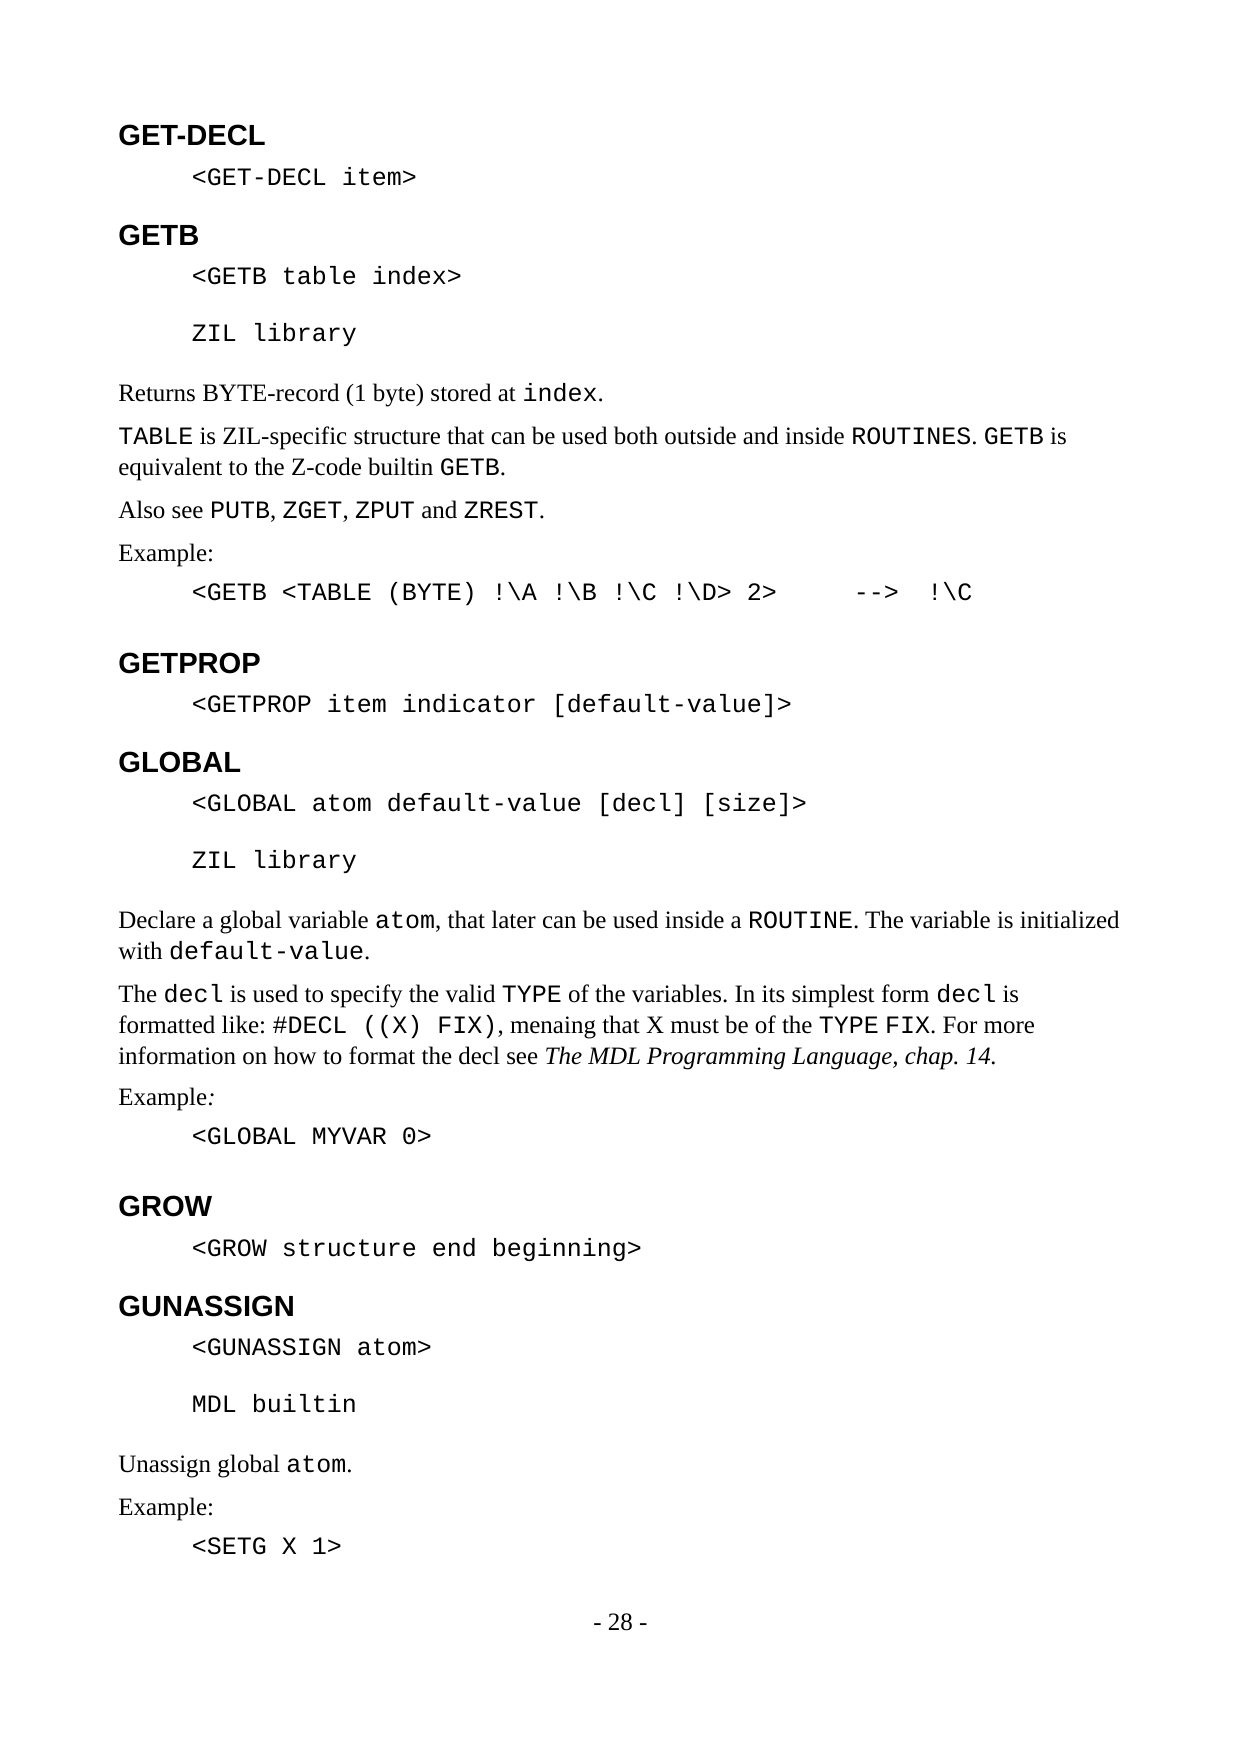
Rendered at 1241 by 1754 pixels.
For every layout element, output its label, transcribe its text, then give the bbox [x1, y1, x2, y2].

text MDL builtin [192, 1392, 1122, 1420]
text <GLOBAL atom default-value [decl] [size]> [192, 791, 1122, 819]
text Also see PUTB, ZGET, ZPUT and ZREST. [118, 495, 1122, 526]
text Example: [118, 1492, 1122, 1521]
text <SETG X 1> [118, 1533, 1122, 1562]
text <GUNASSIGN atom> [192, 1335, 1122, 1363]
text Unassign global atom. [118, 1449, 1122, 1480]
subtitle GUNASSIGN [118, 1289, 1122, 1322]
subtitle GETPROP [118, 646, 1122, 679]
text <GLOBAL MYVAR 0> [118, 1123, 1122, 1152]
text Example: [118, 538, 1122, 567]
text <GETB table index> [192, 263, 1122, 292]
subtitle GROW [118, 1189, 1122, 1223]
text ZIL library [192, 321, 1122, 349]
text <GET-DECL item> [192, 164, 1122, 192]
text Declare a global variable atom, that later can be used inside a ROUTINE. The variable is initialized with default-value. [118, 905, 1122, 967]
text <GROW structure end beginning> [192, 1235, 1122, 1264]
text TABLE is ZIL-specific structure that can be used both outside and inside ROUTINES. GETB is equivalent to the Z-code builtin GETB. [118, 421, 1122, 483]
text Returns BYTE-record (1 byte) stored at index. [118, 378, 1122, 408]
subtitle GET-DECL [118, 118, 1122, 152]
text ZIL library [192, 848, 1122, 876]
text Example: [118, 1082, 1122, 1111]
subtitle GETB [118, 217, 1122, 251]
subtitle GLOBAL [118, 745, 1122, 778]
text The decl is used to specify the valid TYPE of the variables. In its simplest form decl is formatted like: #DECL ((X) FIX), menaing that X must be of the TYPE FIX. For more information on how to format the decl see The MDL Programming Language, chap. 14. [118, 979, 1122, 1070]
text <GETB <TABLE (BYTE) !\A !\B !\C !\D> 2> --> !\C [192, 580, 1122, 608]
text <GETPROP item indicator [default-value]> [192, 692, 1122, 720]
